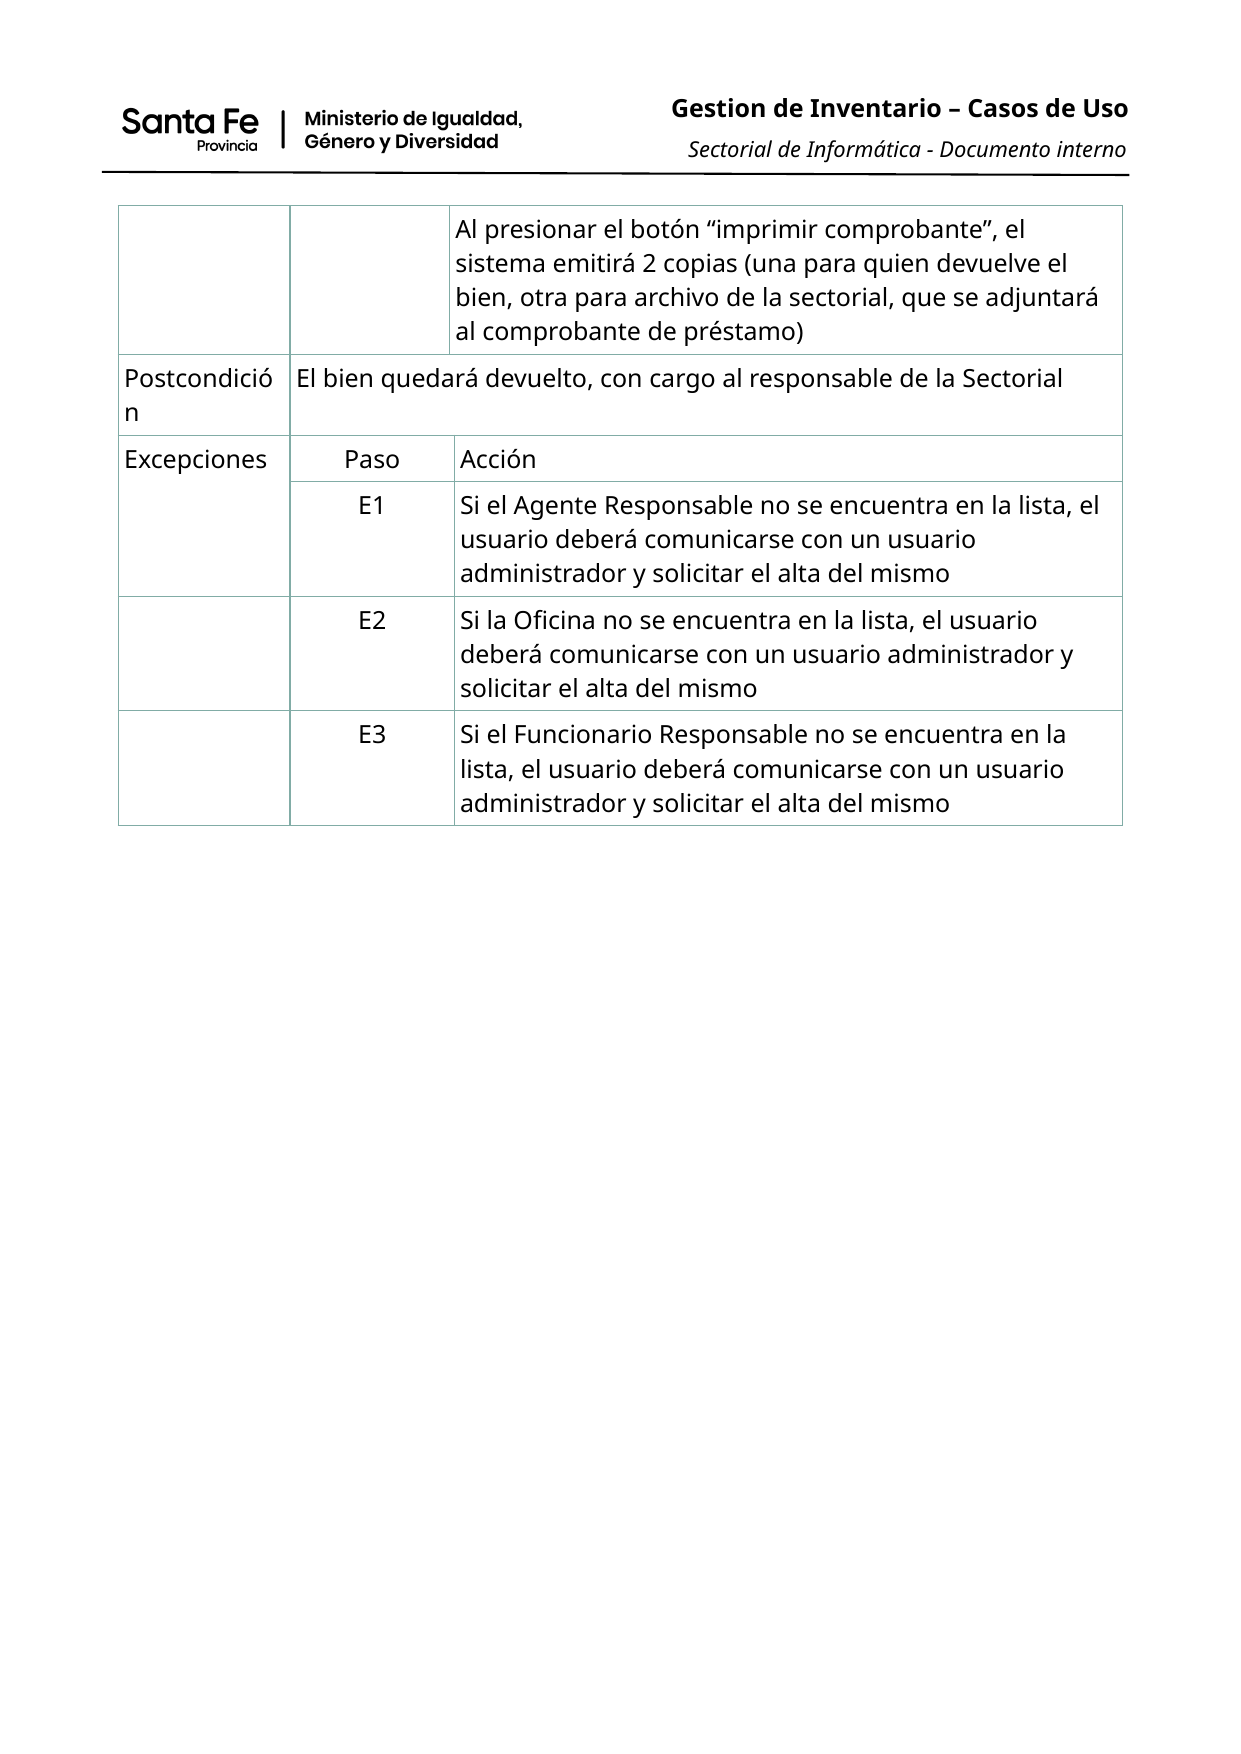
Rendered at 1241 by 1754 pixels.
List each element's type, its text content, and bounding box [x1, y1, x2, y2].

table_cell [119, 711, 289, 825]
table_cell [119, 206, 289, 354]
table_cell Acción [455, 436, 1122, 481]
table_cell E3 [291, 711, 454, 825]
table_cell [119, 597, 289, 710]
table_cell Al presionar el botón “imprimir comprobante”, el sistema emitirá 2 copias (una para quien devuelve el bien, otra para archivo de la sectorial, que se adjuntará al comprobante de préstamo) [450, 206, 1122, 354]
table_cell Postcondición [119, 355, 289, 434]
table_cell E2 [291, 597, 454, 710]
table_cell Si la Oficina no se encuentra en la lista, el usuario deberá comunicarse con un usuario administrador y solicitar el alta del mismo [455, 597, 1122, 710]
table_cell El bien quedará devuelto, con cargo al responsable de la Sectorial [291, 355, 1122, 434]
table_cell E1 [291, 482, 454, 596]
table_cell [291, 206, 449, 354]
table_cell Excepciones [119, 436, 289, 481]
picture [102, 91, 550, 162]
table_cell Si el Funcionario Responsable no se encuentra en la lista, el usuario deberá comunicarse con un usuario administrador y solicitar el alta del mismo [455, 711, 1122, 825]
table_cell [119, 481, 289, 596]
table_cell Si el Agente Responsable no se encuentra en la lista, el usuario deberá comunicarse con un usuario administrador y solicitar el alta del mismo [455, 482, 1122, 596]
table_cell Paso [291, 436, 454, 481]
